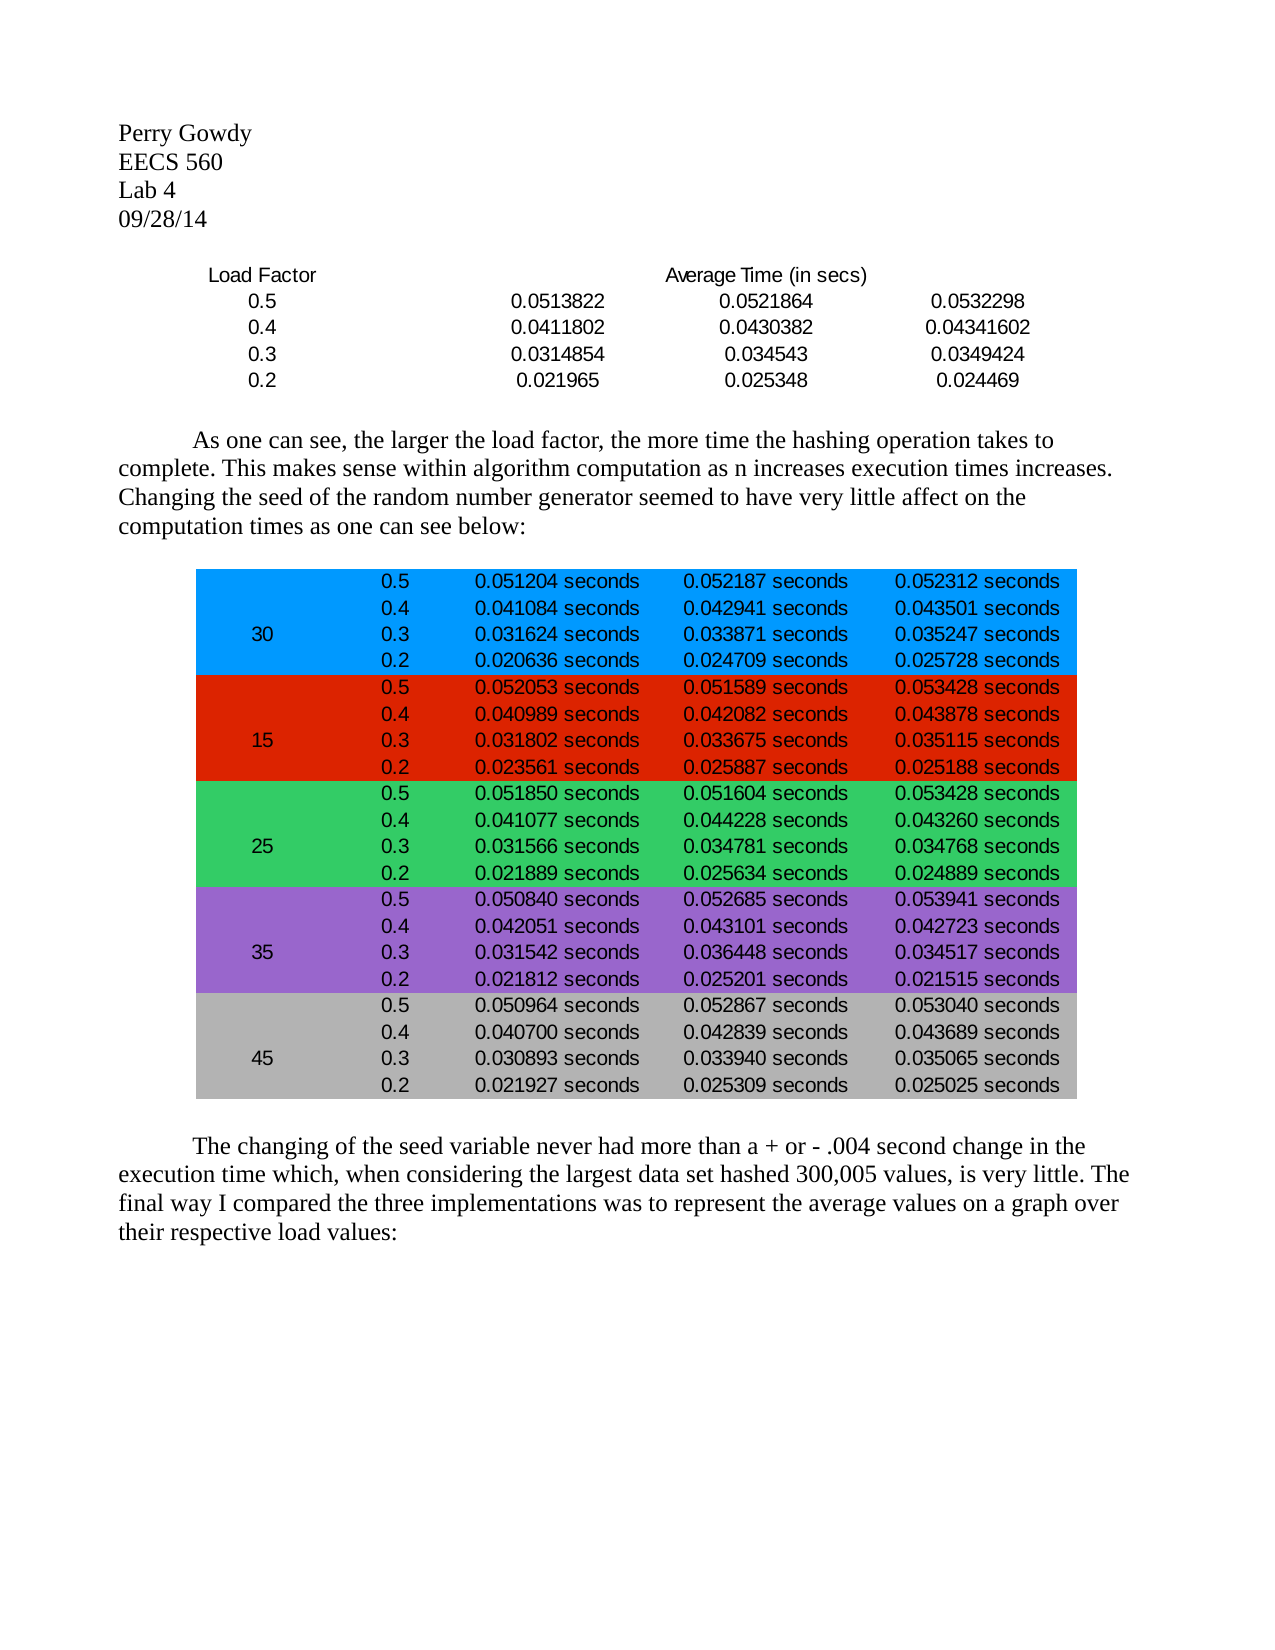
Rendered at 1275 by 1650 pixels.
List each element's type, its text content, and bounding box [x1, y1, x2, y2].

text The changing of the seed variable never had more than a + or - .004 second change in the execution time which, when considering the largest data set hashed 300,005 values, is very little. The final way I compared the three implementations was to represent the average values on a graph over their respective load values: [118, 1131, 1157, 1246]
text As one can see, the larger the load factor, the more time the hashing operation takes to complete. This makes sense within algorithm computation as n increases execution times increases. Changing the seed of the random number generator seemed to have very little affect on the computation times as one can see below: [118, 425, 1157, 540]
